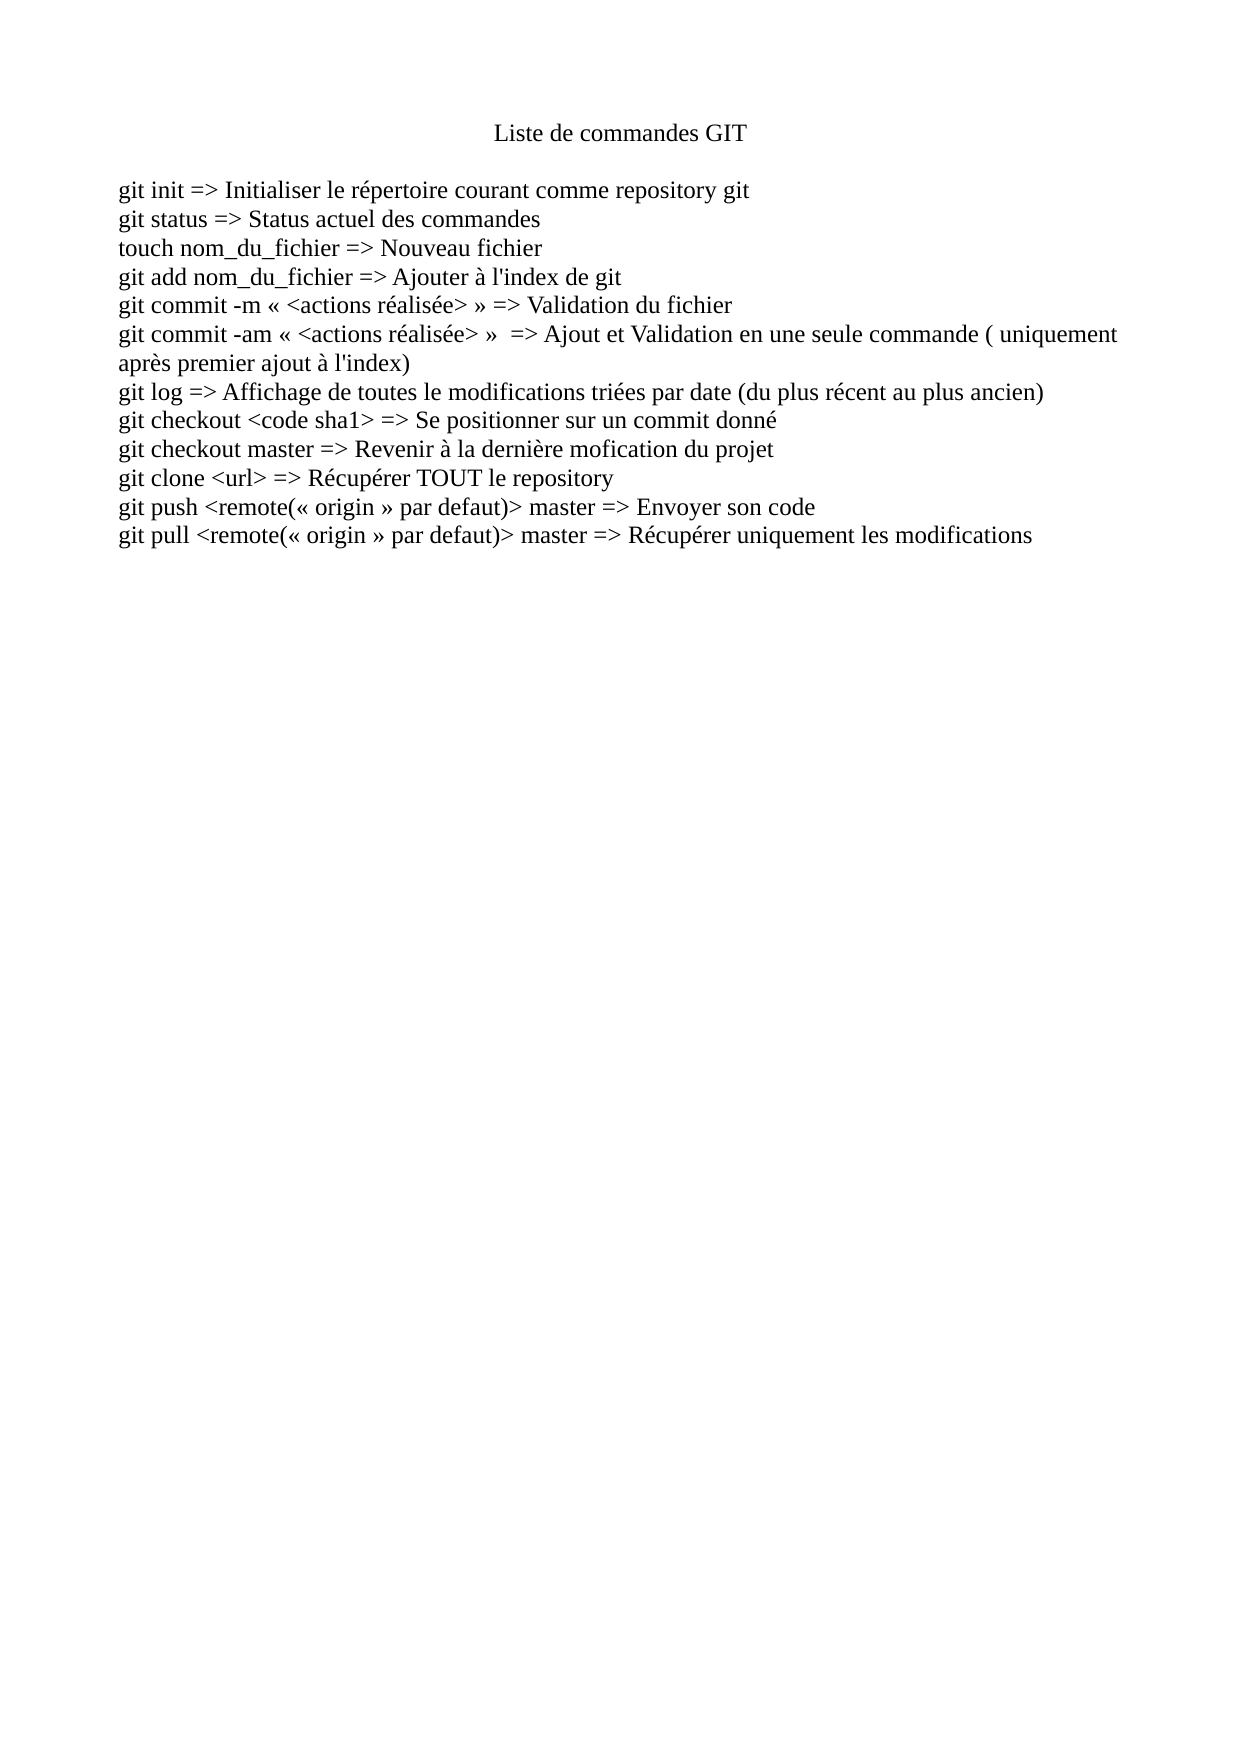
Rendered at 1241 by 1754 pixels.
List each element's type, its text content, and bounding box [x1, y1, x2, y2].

text git commit -m « <actions réalisée> » => Validation du fichier [118, 291, 1122, 319]
text touch nom_du_fichier => Nouveau fichier [118, 233, 1122, 262]
text git checkout master => Revenir à la dernière mofication du projet [118, 434, 1122, 463]
text git checkout <code sha1> => Se positionner sur un commit donné [118, 406, 1122, 434]
text Liste de commandes GIT [118, 118, 1122, 147]
text git log => Affichage de toutes le modifications triées par date (du plus récent au plus ancien) [118, 377, 1122, 406]
text git status => Status actuel des commandes [118, 204, 1122, 233]
text git pull <remote(« origin » par defaut)> master => Récupérer uniquement les modifications [118, 521, 1122, 549]
text git commit -am « <actions réalisée> » => Ajout et Validation en une seule commande ( uniquement après premier ajout à l'index) [118, 319, 1122, 377]
text git clone <url> => Récupérer TOUT le repository [118, 463, 1122, 492]
text git push <remote(« origin » par defaut)> master => Envoyer son code [118, 492, 1122, 521]
text git add nom_du_fichier => Ajouter à l'index de git [118, 262, 1122, 291]
text git init => Initialiser le répertoire courant comme repository git [118, 176, 1122, 204]
